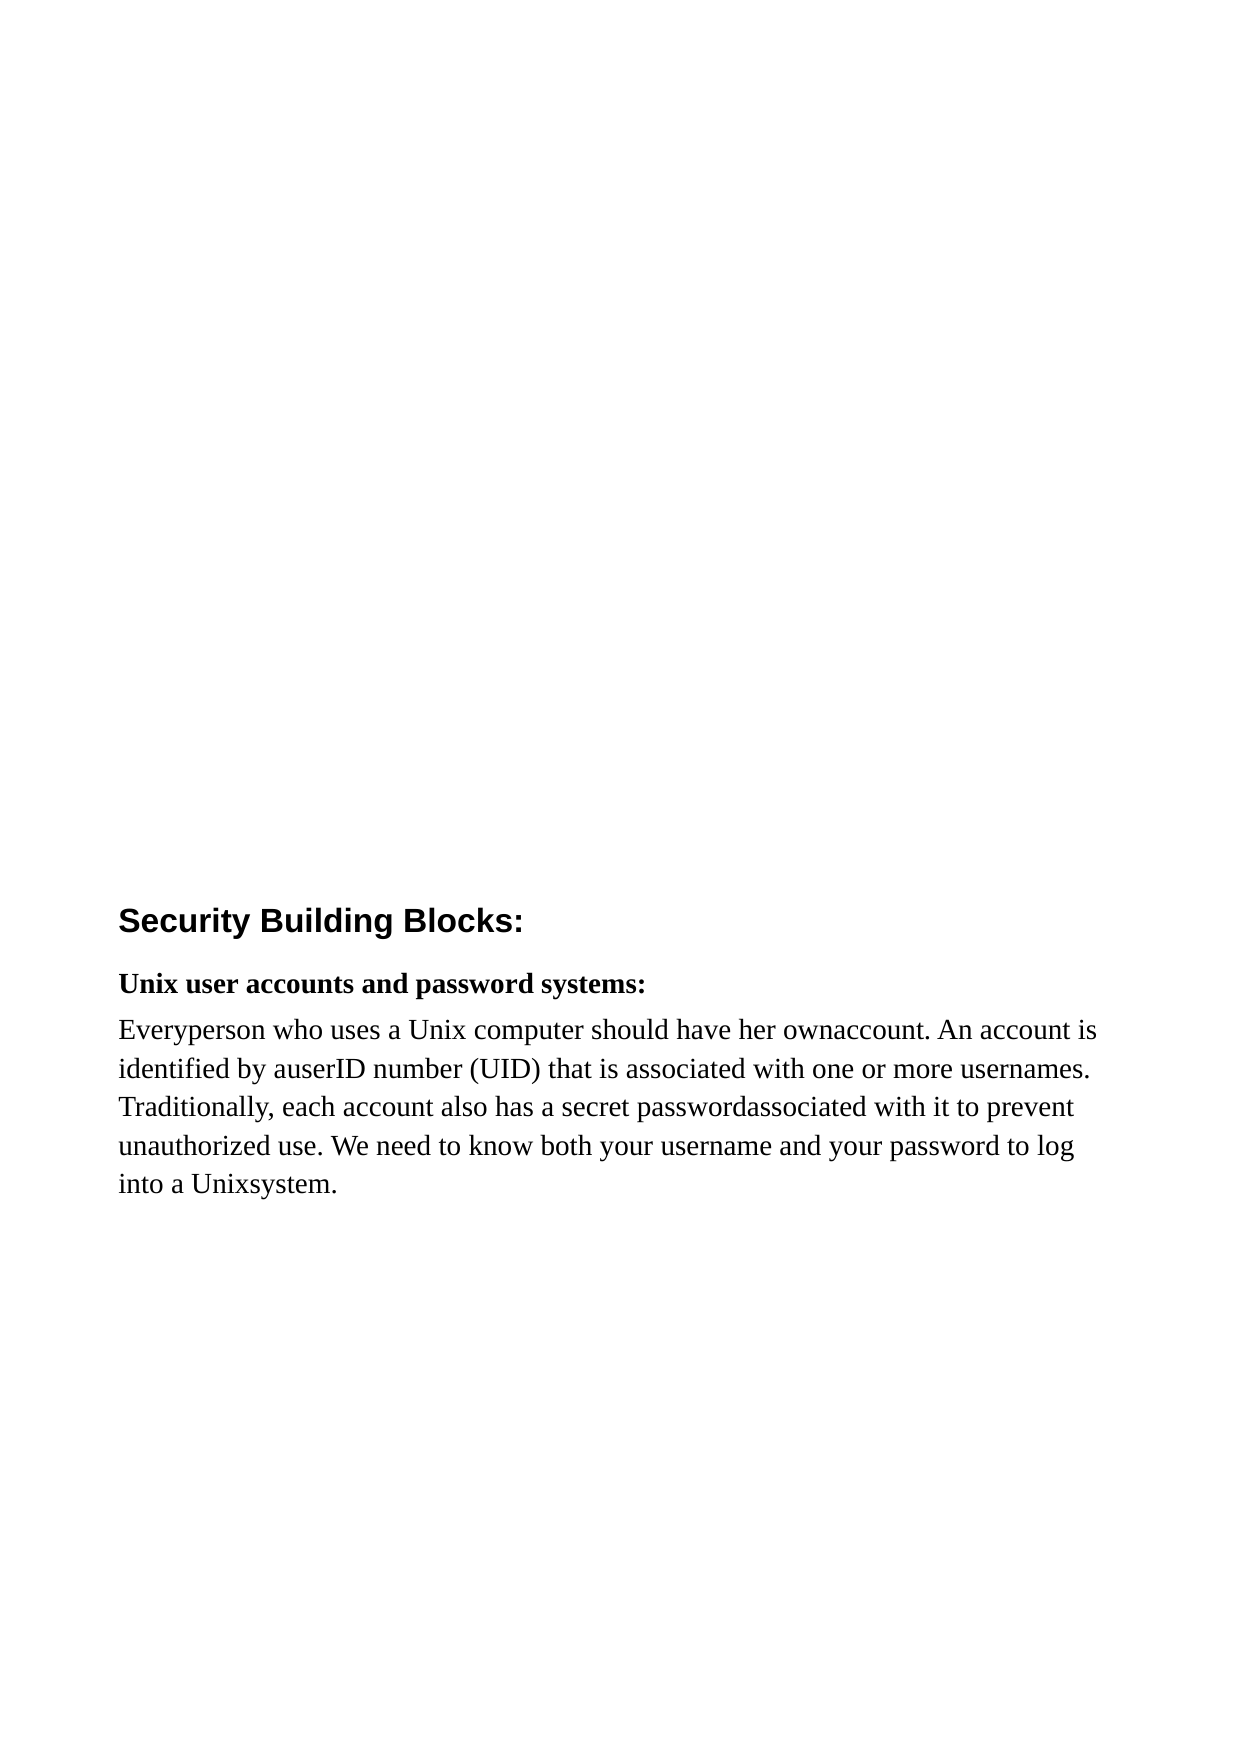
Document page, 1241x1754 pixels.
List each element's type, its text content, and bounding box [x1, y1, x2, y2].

subtitle Unix user accounts and password systems: [118, 966, 1122, 1000]
subtitle Security Building Blocks: [118, 901, 1122, 939]
text Everyperson who uses a Unix computer should have her ownaccount. An account is identified by auserID number (UID) that is associated with one or more usernames. Traditionally, each account also has a secret passwordassociated with it to prevent unauthorized use. We need to know both your username and your password to log into a Unixsystem. [118, 1012, 1122, 1200]
